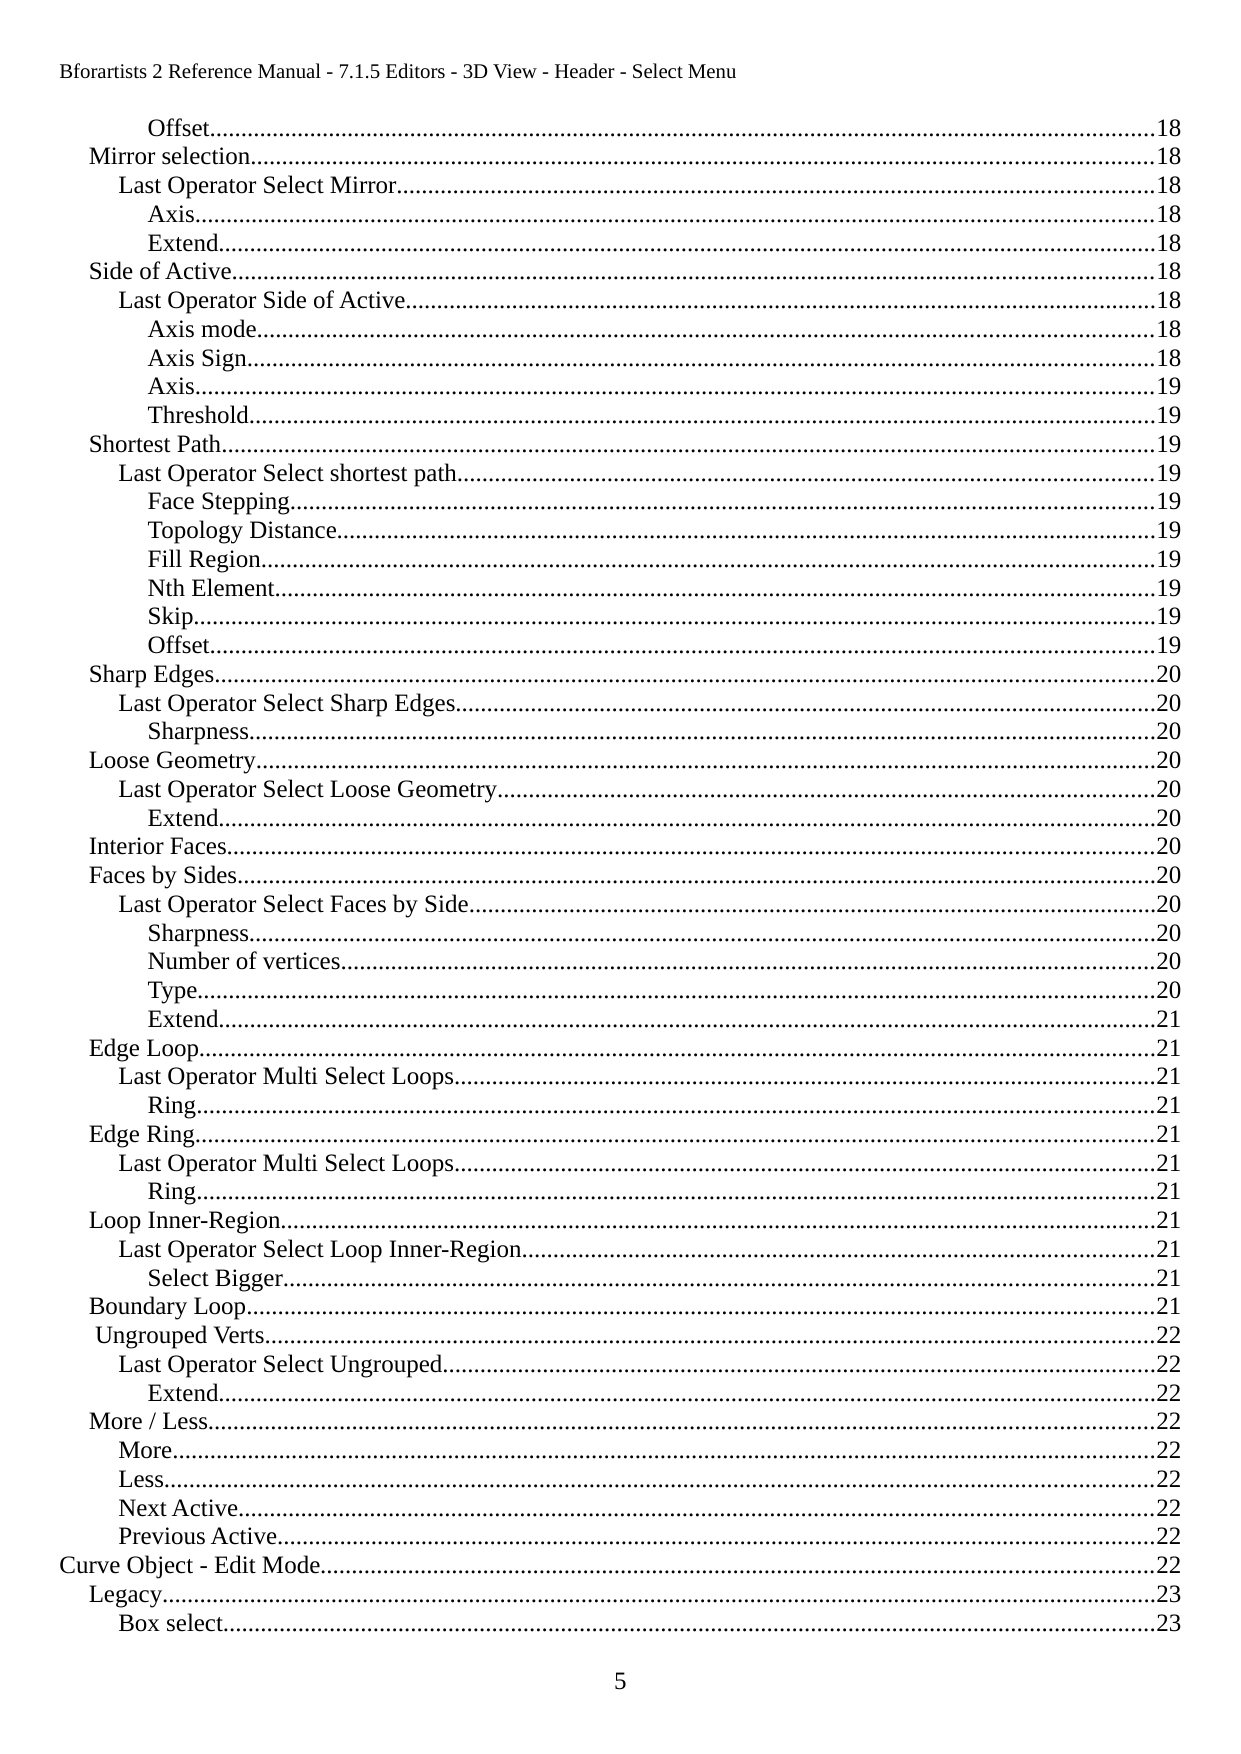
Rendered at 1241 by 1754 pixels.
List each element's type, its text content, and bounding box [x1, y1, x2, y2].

text Faces by Sides 20 [88, 860, 1181, 889]
text Ring 21 [147, 1090, 1181, 1119]
text Edge Ring 21 [88, 1119, 1181, 1148]
text Last Operator Select Faces by Side 20 [118, 889, 1181, 918]
text Last Operator Multi Select Loops 21 [118, 1148, 1181, 1176]
text Sharp Edges 20 [88, 659, 1181, 688]
text Previous Active 22 [118, 1521, 1181, 1550]
text Loop Inner-Region 21 [88, 1205, 1181, 1234]
text Fill Region 19 [147, 544, 1181, 573]
text Extend 18 [147, 228, 1181, 256]
text Last Operator Select Loop Inner-Region 21 [118, 1234, 1181, 1263]
text Axis 19 [147, 371, 1181, 400]
text Extend 22 [147, 1378, 1181, 1406]
text Offset 19 [147, 630, 1181, 659]
text Offset 18 [147, 113, 1181, 141]
text Last Operator Multi Select Loops 21 [118, 1061, 1181, 1090]
text Type 20 [147, 975, 1181, 1004]
text More / Less 22 [88, 1406, 1181, 1435]
text Legacy 23 [88, 1579, 1181, 1608]
text Number of vertices 20 [147, 946, 1181, 975]
text Last Operator Select Loose Geometry 20 [118, 774, 1181, 803]
text Last Operator Select Mirror 18 [118, 170, 1181, 199]
text Topology Distance 19 [147, 515, 1181, 544]
text Last Operator Select Ungrouped 22 [118, 1349, 1181, 1378]
text Boundary Loop 21 [88, 1291, 1181, 1320]
text Axis Sign 18 [147, 343, 1181, 371]
text Next Active 22 [118, 1493, 1181, 1521]
text Box select 23 [118, 1608, 1181, 1636]
text Threshold 19 [147, 400, 1181, 429]
text Last Operator Select shortest path 19 [118, 458, 1181, 486]
text Face Stepping 19 [147, 486, 1181, 515]
text Loose Geometry 20 [88, 745, 1181, 774]
text Select Bigger 21 [147, 1263, 1181, 1291]
text Last Operator Select Sharp Edges 20 [118, 688, 1181, 716]
text Less 22 [118, 1464, 1181, 1493]
text Sharpness 20 [147, 716, 1181, 745]
text Interior Faces 20 [88, 831, 1181, 860]
text Axis mode 18 [147, 314, 1181, 343]
text Mirror selection 18 [88, 141, 1181, 170]
text Edge Loop 21 [88, 1033, 1181, 1061]
text Shortest Path 19 [88, 429, 1181, 458]
text Last Operator Side of Active 18 [118, 285, 1181, 314]
text Side of Active 18 [88, 256, 1181, 285]
text More 22 [118, 1435, 1181, 1464]
text Curve Object - Edit Mode 22 [59, 1550, 1181, 1579]
text Sharpness 20 [147, 918, 1181, 946]
text Nth Element 19 [147, 573, 1181, 601]
text Axis 18 [147, 199, 1181, 228]
text Ungrouped Verts 22 [88, 1320, 1181, 1349]
text Extend 21 [147, 1004, 1181, 1033]
text Skip 19 [147, 601, 1181, 630]
text Ring 21 [147, 1176, 1181, 1205]
text Extend 20 [147, 803, 1181, 831]
